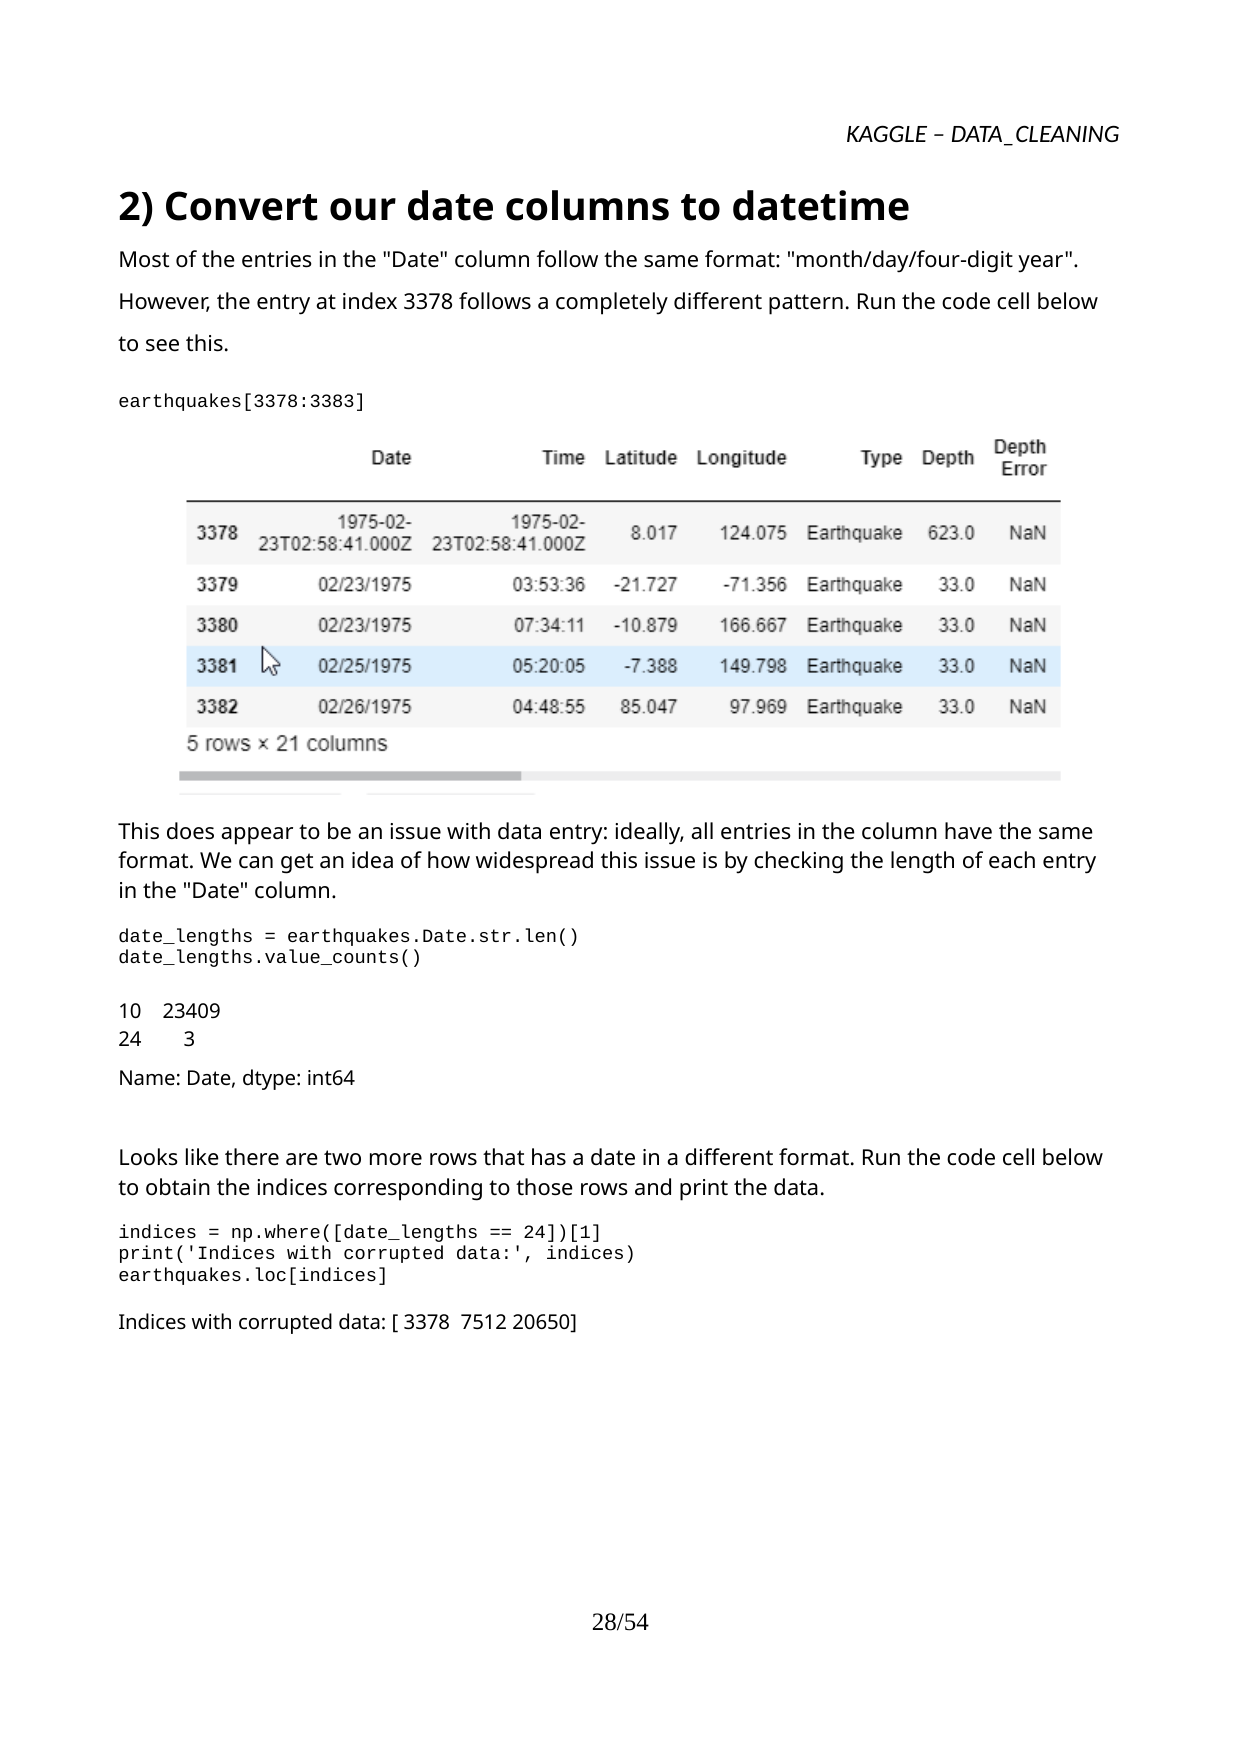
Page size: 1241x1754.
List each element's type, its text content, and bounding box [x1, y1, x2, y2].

text Indices with corrupted data: [ 3378 7512 20650] [118, 1308, 1122, 1336]
text This does appear to be an issue with data entry: ideally, all entries in the column have the same format. We can get an idea of how widespread this issue is by checking the length of each entry in the "Date" column. [118, 816, 1122, 905]
picture [179, 413, 1061, 795]
text date_lengths.value_counts() [118, 948, 1122, 969]
text earthquakes[3378:3383] [118, 392, 1122, 413]
text 10 23409 [118, 997, 1122, 1024]
subtitle 2) Convert our date columns to datetime [118, 178, 1122, 231]
text 24 3 [118, 1024, 1122, 1052]
text earthquakes.loc[indices] [118, 1265, 1122, 1287]
text print('Indices with corrupted data:', indices) [118, 1244, 1122, 1265]
text date_lengths = earthquakes.Date.str.len() [118, 926, 1122, 948]
text Looks like there are two more rows that has a date in a different format. Run the code cell below to obtain the indices corresponding to those rows and print the data. [118, 1142, 1122, 1202]
text Name: Date, dtype: int64 [118, 1063, 1122, 1091]
text indices = np.where([date_lengths == 24])[1] [118, 1223, 1122, 1244]
text Most of the entries in the "Date" column follow the same format: "month/day/four-digit year". However, the entry at index 3378 follows a completely different pattern. Run the code cell below to see this. [118, 244, 1122, 358]
